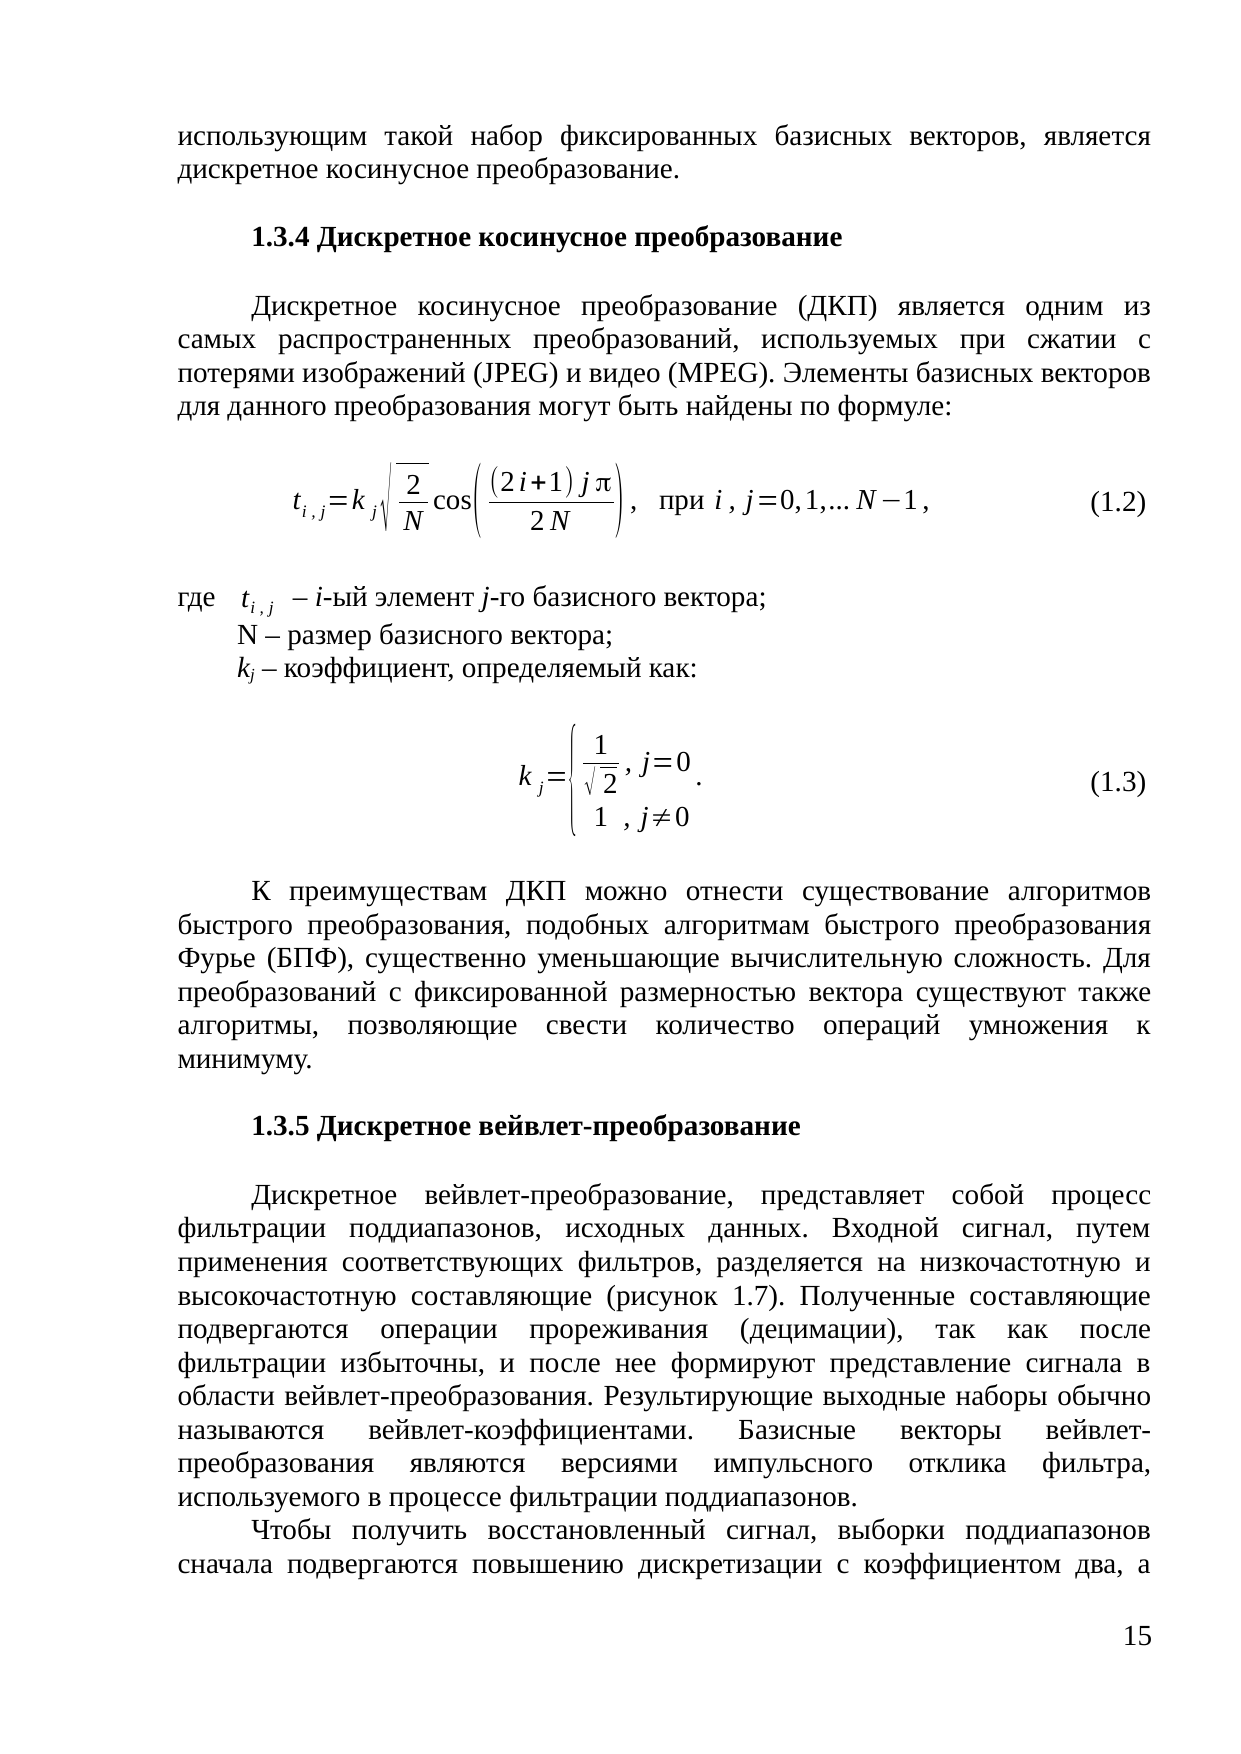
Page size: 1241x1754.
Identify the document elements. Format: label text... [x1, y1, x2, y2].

text kj – коэффициент, определяемый как: [177, 651, 1152, 684]
table_header [177, 718, 1043, 844]
text Дискретное вейвлет-преобразование, представляет собой процесс фильтрации поддиапазонов, исходных данных. Входной сигнал, путем применения соответствующих фильтров, разделяется на низкочастотную и высокочастотную составляющие (рисунок 1.7). Полученные составляющие подвергаются операции прореживания (децимации), так как после фильтрации избыточны, и после нее формируют представление сигнала в области вейвлет-преобразования. Результирующие выходные наборы обычно называются вейвлет-коэффициентами. Базисные векторы вейвлет-преобразования являются версиями импульсного отклика фильтра, используемого в процессе фильтрации поддиапазонов. [177, 1177, 1152, 1512]
text где – i-ый элемент j-го базисного вектора; [177, 579, 1152, 617]
text использующим такой набор фиксированных базисных векторов, является дискретное косинусное преобразование. [177, 118, 1152, 185]
text N – размер базисного вектора; [177, 617, 1152, 651]
text Дискретное косинусное преобразование (ДКП) является одним из самых распространенных преобразований, используемых при сжатии с потерями изображений (JPEG) и видео (MPEG). Элементы базисных векторов для данного преобразования могут быть найдены по формуле: [177, 288, 1152, 422]
table_header (1.3) [1043, 718, 1152, 844]
text Чтобы получить восстановленный сигнал, выборки поддиапазонов сначала подвергаются повышению дискретизации с коэффициентом два, а [177, 1512, 1152, 1579]
subtitle 1.3.5 Дискретное вейвлет-преобразование [251, 1108, 1152, 1142]
table_header [177, 455, 1043, 546]
text К преимуществам ДКП можно отнести существование алгоритмов быстрого преобразования, подобных алгоритмам быстрого преобразования Фурье (БПФ), существенно уменьшающие вычислительную сложность. Для преобразований с фиксированной размерностью вектора существуют также алгоритмы, позволяющие свести количество операций умножения к минимуму. [177, 873, 1152, 1074]
subtitle 1.3.4 Дискретное косинусное преобразование [251, 219, 1152, 252]
table_header (1.2) [1043, 455, 1152, 546]
